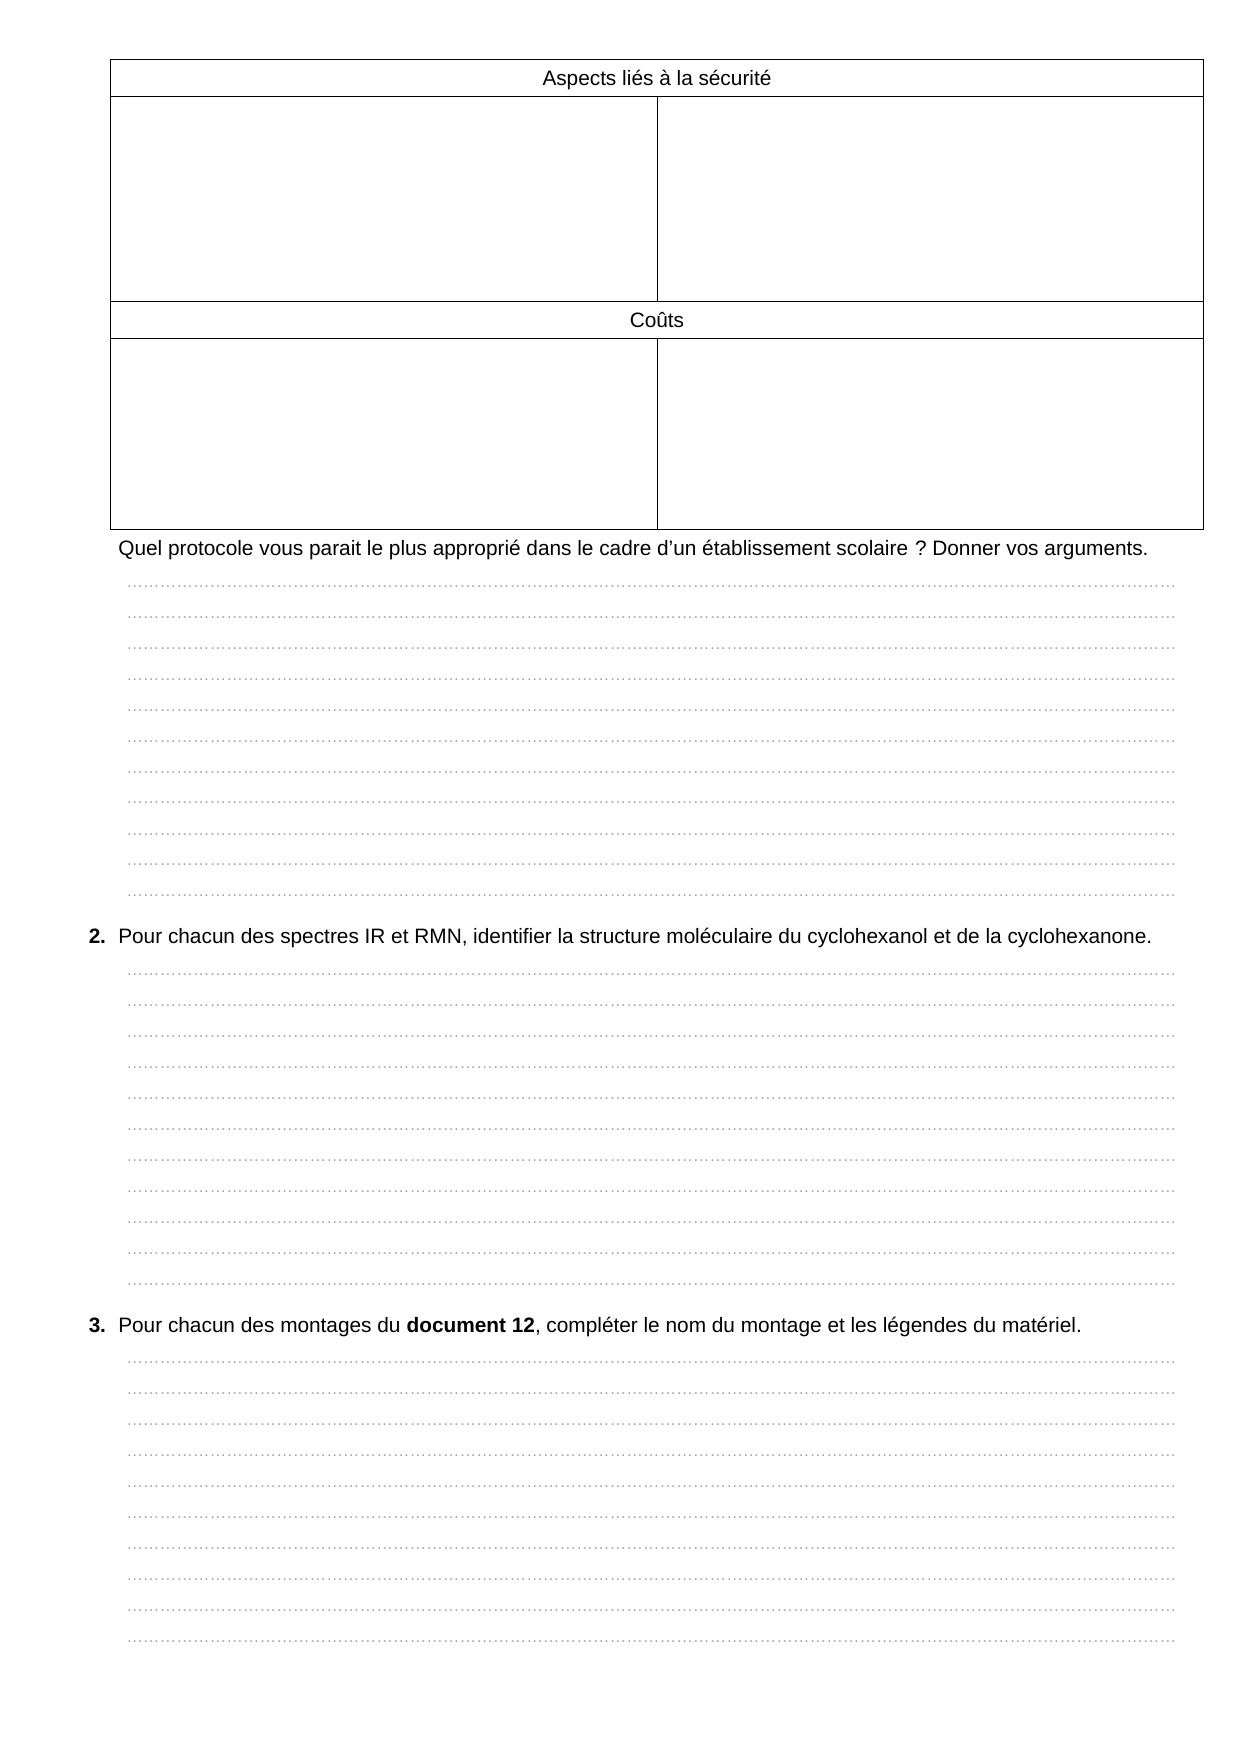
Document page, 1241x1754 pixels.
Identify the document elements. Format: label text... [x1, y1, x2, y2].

table_cell [658, 339, 1203, 529]
table_cell [111, 339, 657, 529]
text ……………………………………………………………………………………………………………………………………………………………………… [126, 1472, 1181, 1491]
text Quel protocole vous parait le plus approprié dans le cadre d’un établissement scolaire ? Donner vos arguments. [118, 536, 1181, 560]
text ……………………………………………………………………………………………………………………………………………………………………… [126, 1348, 1181, 1367]
table_cell [111, 97, 657, 301]
text ……………………………………………………………………………………………………………………………………………………………………… [126, 788, 1181, 807]
text ……………………………………………………………………………………………………………………………………………………………………… [126, 1177, 1181, 1196]
text ……………………………………………………………………………………………………………………………………………………………………… [126, 634, 1181, 653]
text ……………………………………………………………………………………………………………………………………………………………………… [126, 664, 1181, 684]
text ……………………………………………………………………………………………………………………………………………………………………… [126, 757, 1181, 777]
text ……………………………………………………………………………………………………………………………………………………………………… [126, 1565, 1181, 1584]
text ……………………………………………………………………………………………………………………………………………………………………… [126, 1410, 1181, 1429]
text ……………………………………………………………………………………………………………………………………………………………………… [126, 1503, 1181, 1522]
text ……………………………………………………………………………………………………………………………………………………………………… [126, 1269, 1181, 1288]
text ……………………………………………………………………………………………………………………………………………………………………… [126, 1596, 1181, 1615]
text ……………………………………………………………………………………………………………………………………………………………………… [126, 1627, 1181, 1646]
text ……………………………………………………………………………………………………………………………………………………………………… [126, 1441, 1181, 1460]
table_cell [658, 97, 1203, 301]
table_cell Aspects liés à la sécurité [111, 60, 1203, 96]
text ……………………………………………………………………………………………………………………………………………………………………… [126, 819, 1181, 838]
text ……………………………………………………………………………………………………………………………………………………………………… [126, 572, 1181, 591]
table_cell Coûts [111, 302, 1203, 338]
text ……………………………………………………………………………………………………………………………………………………………………… [126, 1534, 1181, 1553]
text ……………………………………………………………………………………………………………………………………………………………………… [126, 1022, 1181, 1041]
text ……………………………………………………………………………………………………………………………………………………………………… [126, 1146, 1181, 1165]
text ……………………………………………………………………………………………………………………………………………………………………… [126, 991, 1181, 1010]
text ……………………………………………………………………………………………………………………………………………………………………… [126, 696, 1181, 715]
text ……………………………………………………………………………………………………………………………………………………………………… [126, 881, 1181, 900]
text ……………………………………………………………………………………………………………………………………………………………………… [126, 603, 1181, 622]
text ……………………………………………………………………………………………………………………………………………………………………… [126, 1238, 1181, 1258]
text ……………………………………………………………………………………………………………………………………………………………………… [126, 1053, 1181, 1072]
text ……………………………………………………………………………………………………………………………………………………………………… [126, 850, 1181, 869]
text ……………………………………………………………………………………………………………………………………………………………………… [126, 960, 1181, 979]
text ……………………………………………………………………………………………………………………………………………………………………… [126, 1379, 1181, 1398]
text ……………………………………………………………………………………………………………………………………………………………………… [126, 726, 1181, 746]
text ……………………………………………………………………………………………………………………………………………………………………… [126, 1115, 1181, 1134]
list Pour chacun des montages du document 12, compléter le nom du montage et les légendes du matériel. [88, 1312, 1181, 1336]
text ……………………………………………………………………………………………………………………………………………………………………… [126, 1207, 1181, 1227]
list Pour chacun des spectres IR et RMN, identifier la structure moléculaire du cyclohexanol et de la cyclohexanone. [88, 924, 1181, 948]
text ……………………………………………………………………………………………………………………………………………………………………… [126, 1084, 1181, 1103]
